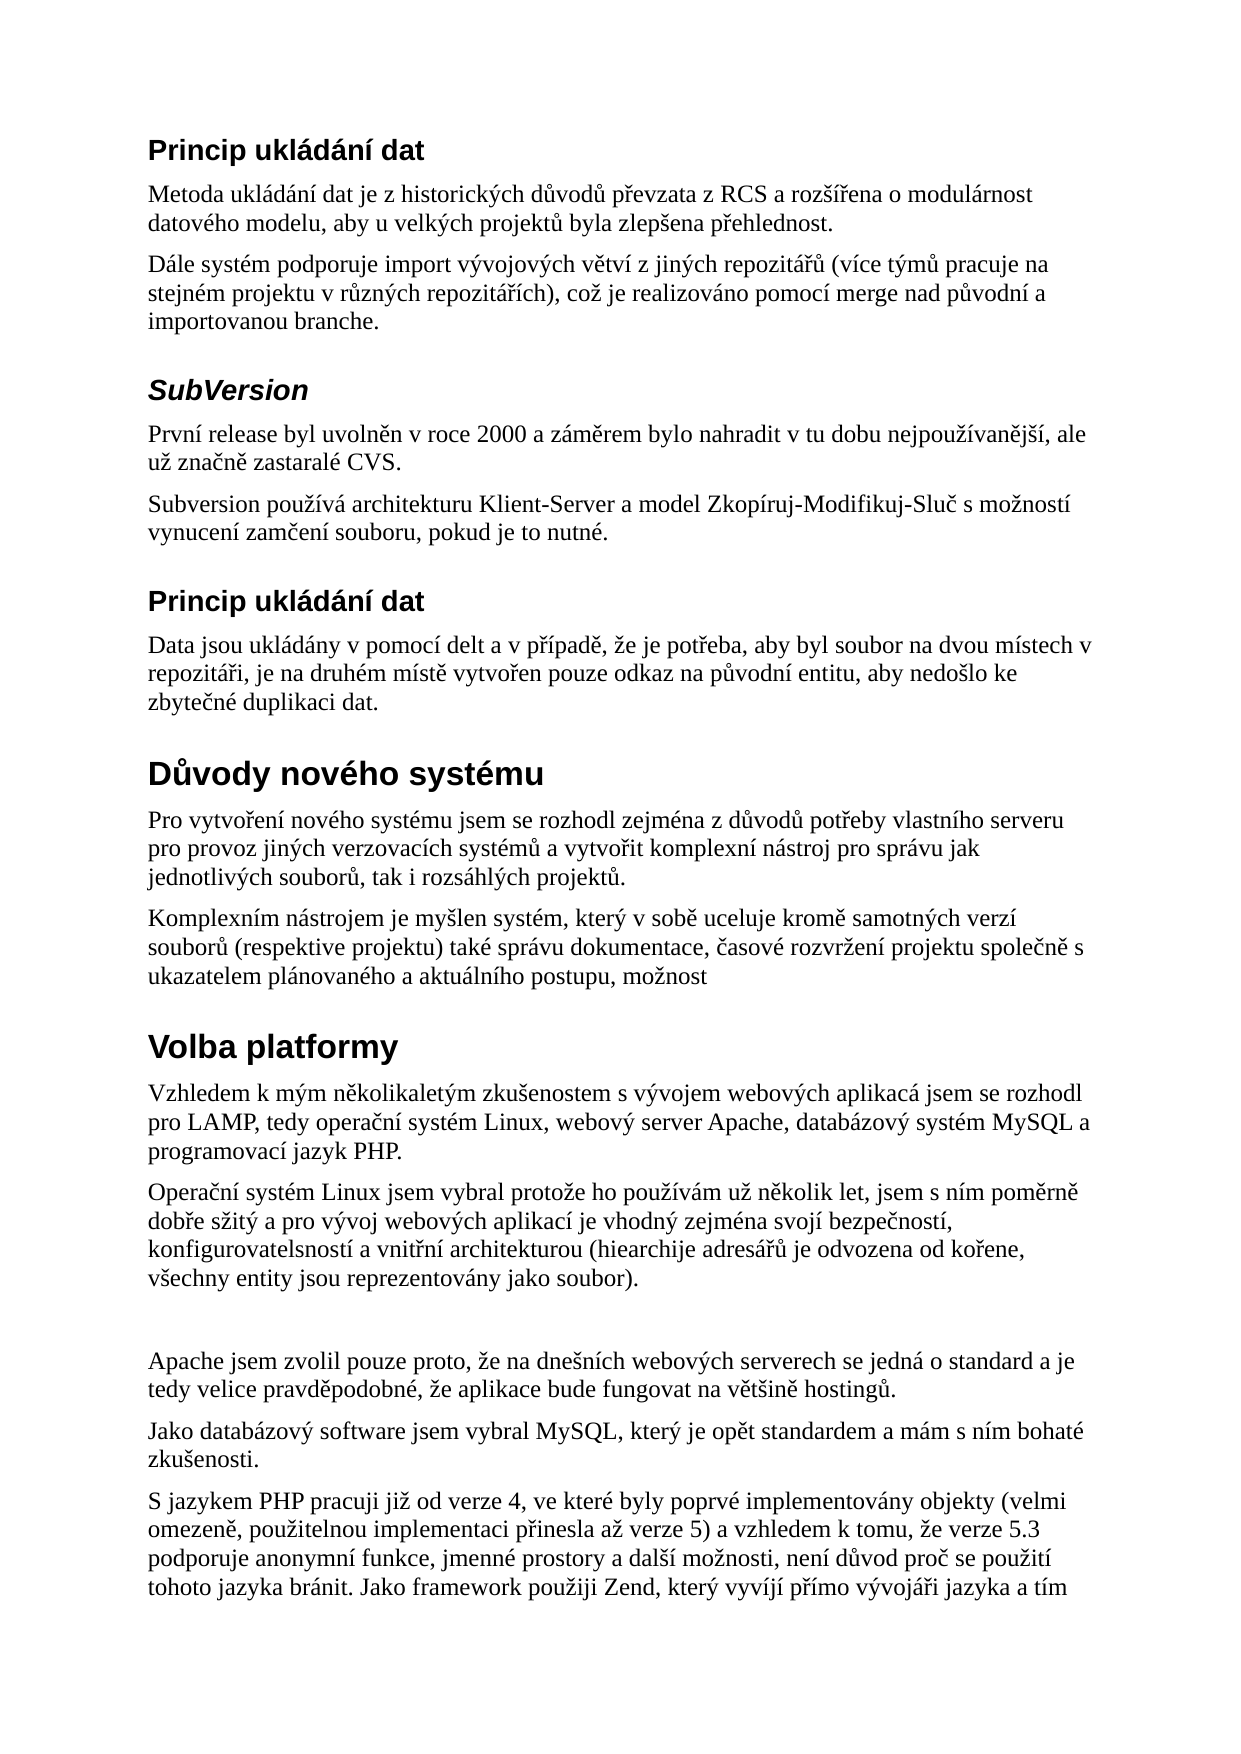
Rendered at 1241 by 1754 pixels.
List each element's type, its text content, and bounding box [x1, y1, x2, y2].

text Data jsou ukládány v pomocí delt a v případě, že je potřeba, aby byl soubor na dvou místech v repozitáři, je na druhém místě vytvořen pouze odkaz na původní entitu, aby nedošlo ke zbytečné duplikaci dat. [148, 630, 1093, 716]
subtitle Princip ukládání dat [148, 584, 1093, 617]
text Vzhledem k mým několikaletým zkušenostem s vývojem webových aplikacá jsem se rozhodl pro LAMP, tedy operační systém Linux, webový server Apache, databázový systém MySQL a programovací jazyk PHP. [148, 1078, 1093, 1164]
subtitle SubVersion [148, 373, 1093, 406]
subtitle Důvody nového systému [148, 753, 1093, 792]
text Operační systém Linux jsem vybral protože ho používám už několik let, jsem s ním poměrně dobře sžitý a pro vývoj webových aplikací je vhodný zejména svojí bezpečností, konfigurovatelsností a vnitřní architekturou (hiearchije adresářů je odvozena od kořene, všechny entity jsou reprezentovány jako soubor). [148, 1177, 1093, 1292]
text Subversion používá architekturu Klient-Server a model Zkopíruj-Modifikuj-Sluč s možností vynucení zamčení souboru, pokud je to nutné. [148, 489, 1093, 546]
text S jazykem PHP pracuji již od verze 4, ve které byly poprvé implementovány objekty (velmi omezeně, použitelnou implementaci přinesla až verze 5) a vzhledem k tomu, že verze 5.3 podporuje anonymní funkce, jmenné prostory a další možnosti, není důvod proč se použití tohoto jazyka bránit. Jako framework použiji Zend, který vyvíjí přímo vývojáři jazyka a tím [148, 1486, 1093, 1601]
subtitle Princip ukládání dat [148, 133, 1093, 166]
text Pro vytvoření nového systému jsem se rozhodl zejména z důvodů potřeby vlastního serveru pro provoz jiných verzovacích systémů a vytvořit komplexní nástroj pro správu jak jednotlivých souborů, tak i rozsáhlých projektů. [148, 805, 1093, 891]
text Komplexním nástrojem je myšlen systém, který v sobě uceluje kromě samotných verzí souborů (respektive projektu) také správu dokumentace, časové rozvržení projektu společně s ukazatelem plánovaného a aktuálního postupu, možnost [148, 903, 1093, 990]
text První release byl uvolněn v roce 2000 a záměrem bylo nahradit v tu dobu nejpoužívanější, ale už značně zastaralé CVS. [148, 419, 1093, 476]
text Dále systém podporuje import vývojových větví z jiných repozitářů (více týmů pracuje na stejném projektu v různých repozitářích), což je realizováno pomocí merge nad původní a importovanou branche. [148, 249, 1093, 335]
text Jako databázový software jsem vybral MySQL, který je opět standardem a mám s ním bohaté zkušenosti. [148, 1416, 1093, 1473]
subtitle Volba platformy [148, 1027, 1093, 1066]
text Apache jsem zvolil pouze proto, že na dnešních webových serverech se jedná o standard a je tedy velice pravděpodobné, že aplikace bude fungovat na většině hostingů. [148, 1346, 1093, 1403]
text Metoda ukládání dat je z historických důvodů převzata z RCS a rozšířena o modulárnost datového modelu, aby u velkých projektů byla zlepšena přehlednost. [148, 179, 1093, 236]
